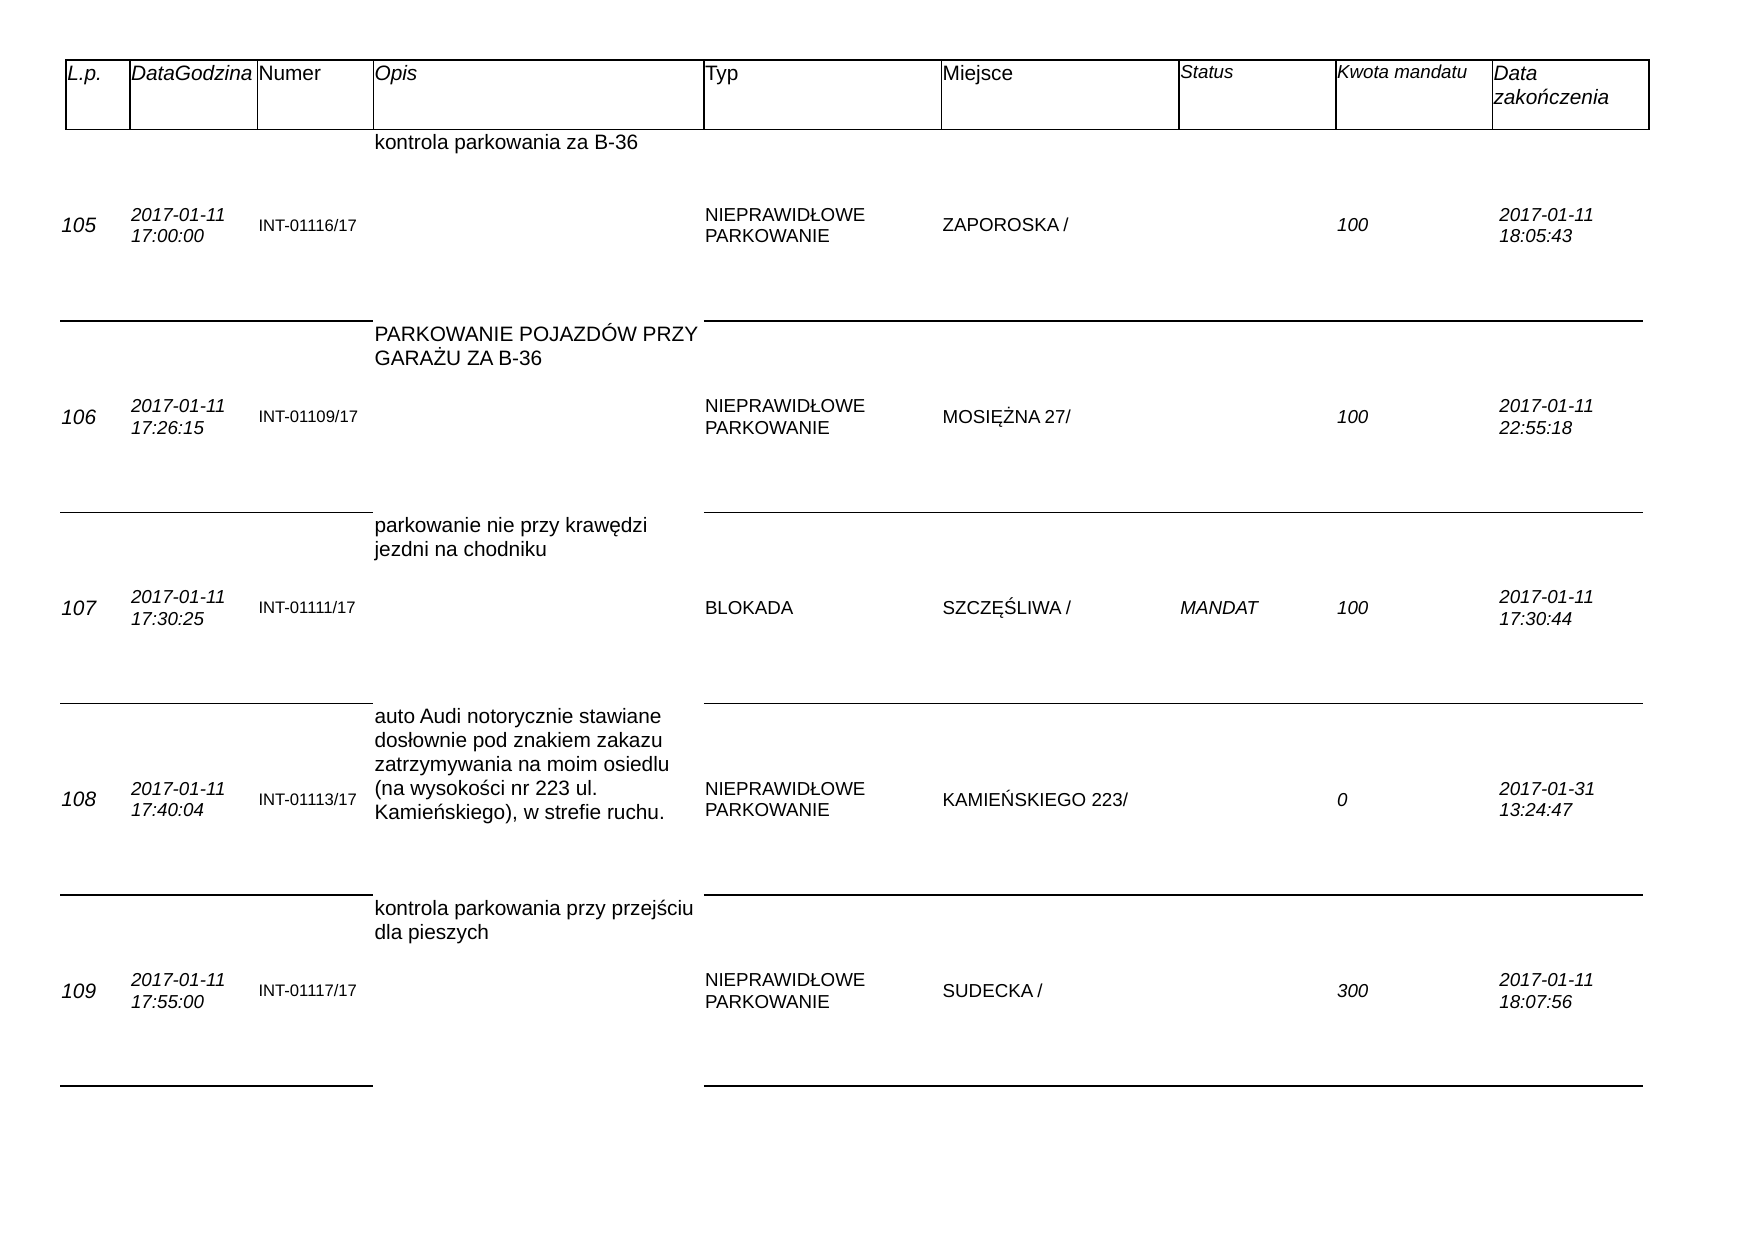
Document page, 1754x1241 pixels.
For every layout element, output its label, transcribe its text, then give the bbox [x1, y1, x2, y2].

table_cell BLOKADA [704, 513, 941, 703]
table_cell INT-01111/17 [257, 513, 373, 703]
table_header Typ [705, 61, 941, 129]
table_header DataGodzina [131, 61, 257, 129]
table_cell 2017-01-11 18:07:56 [1498, 896, 1643, 1085]
table_cell 2017-01-11 18:05:43 [1498, 130, 1643, 320]
table_cell 100 [1336, 513, 1498, 703]
table_cell 100 [1336, 322, 1498, 511]
table_cell [1643, 894, 1649, 1085]
table_cell 300 [1336, 896, 1498, 1085]
table_header Opis [374, 61, 703, 129]
table_cell 108 [60, 704, 130, 894]
table_cell 2017-01-11 22:55:18 [1498, 322, 1643, 511]
table_cell [1643, 130, 1649, 320]
table_cell 2017-01-11 17:00:00 [130, 130, 257, 320]
table_header L.p. [67, 61, 129, 129]
table_cell 109 [60, 896, 130, 1085]
table_cell 106 [60, 322, 130, 511]
table_header Numer [258, 61, 373, 129]
table_cell 2017-01-11 17:40:04 [130, 704, 257, 894]
table_header [60, 59, 65, 129]
table_cell [1179, 896, 1336, 1085]
table_cell [1643, 511, 1649, 703]
table_cell kontrola parkowania przy przejściu dla pieszych [373, 894, 704, 1085]
table_cell [1643, 703, 1649, 894]
table_cell INT-01109/17 [257, 322, 373, 511]
table_header Data zakończenia [1493, 61, 1648, 129]
table_cell KAMIEŃSKIEGO 223/ [941, 704, 1179, 894]
table_cell 2017-01-11 17:55:00 [130, 896, 257, 1085]
table_cell MOSIĘŻNA 27/ [941, 322, 1179, 511]
table_cell [1179, 130, 1336, 320]
table_cell parkowanie nie przy krawędzi jezdni na chodniku [373, 511, 704, 703]
table_cell 2017-01-11 17:30:44 [1498, 513, 1643, 703]
table_cell NIEPRAWIDŁOWE PARKOWANIE [704, 130, 941, 320]
table_cell INT-01113/17 [257, 704, 373, 894]
table_header Status [1180, 61, 1335, 129]
table_cell auto Audi notorycznie stawiane dosłownie pod znakiem zakazu zatrzymywania na moim osiedlu (na wysokości nr 223 ul. Kamieńskiego), w strefie ruchu. [373, 703, 704, 894]
table_cell INT-01117/17 [257, 896, 373, 1085]
table_cell 2017-01-11 17:26:15 [130, 322, 257, 511]
table_header Kwota mandatu [1337, 61, 1492, 129]
table_cell [1179, 322, 1336, 511]
table_cell NIEPRAWIDŁOWE PARKOWANIE [704, 322, 941, 511]
table_cell kontrola parkowania za B-36 [373, 130, 704, 320]
table_cell ZAPOROSKA / [941, 130, 1179, 320]
table_cell 100 [1336, 130, 1498, 320]
table_header Miejsce [942, 61, 1178, 129]
table_cell [1179, 704, 1336, 894]
table_cell NIEPRAWIDŁOWE PARKOWANIE [704, 704, 941, 894]
table_cell 105 [60, 129, 130, 320]
table_cell 2017-01-31 13:24:47 [1498, 704, 1643, 894]
table_cell 107 [60, 513, 130, 703]
table_cell SUDECKA / [941, 896, 1179, 1085]
table_cell NIEPRAWIDŁOWE PARKOWANIE [704, 896, 941, 1085]
table_cell [1643, 320, 1649, 511]
table_cell 0 [1336, 704, 1498, 894]
table_cell 2017-01-11 17:30:25 [130, 513, 257, 703]
table_cell MANDAT [1179, 513, 1336, 703]
table_cell SZCZĘŚLIWA / [941, 513, 1179, 703]
table_cell INT-01116/17 [257, 130, 373, 320]
table_cell PARKOWANIE POJAZDÓW PRZY GARAŻU ZA B-36 [373, 320, 704, 511]
